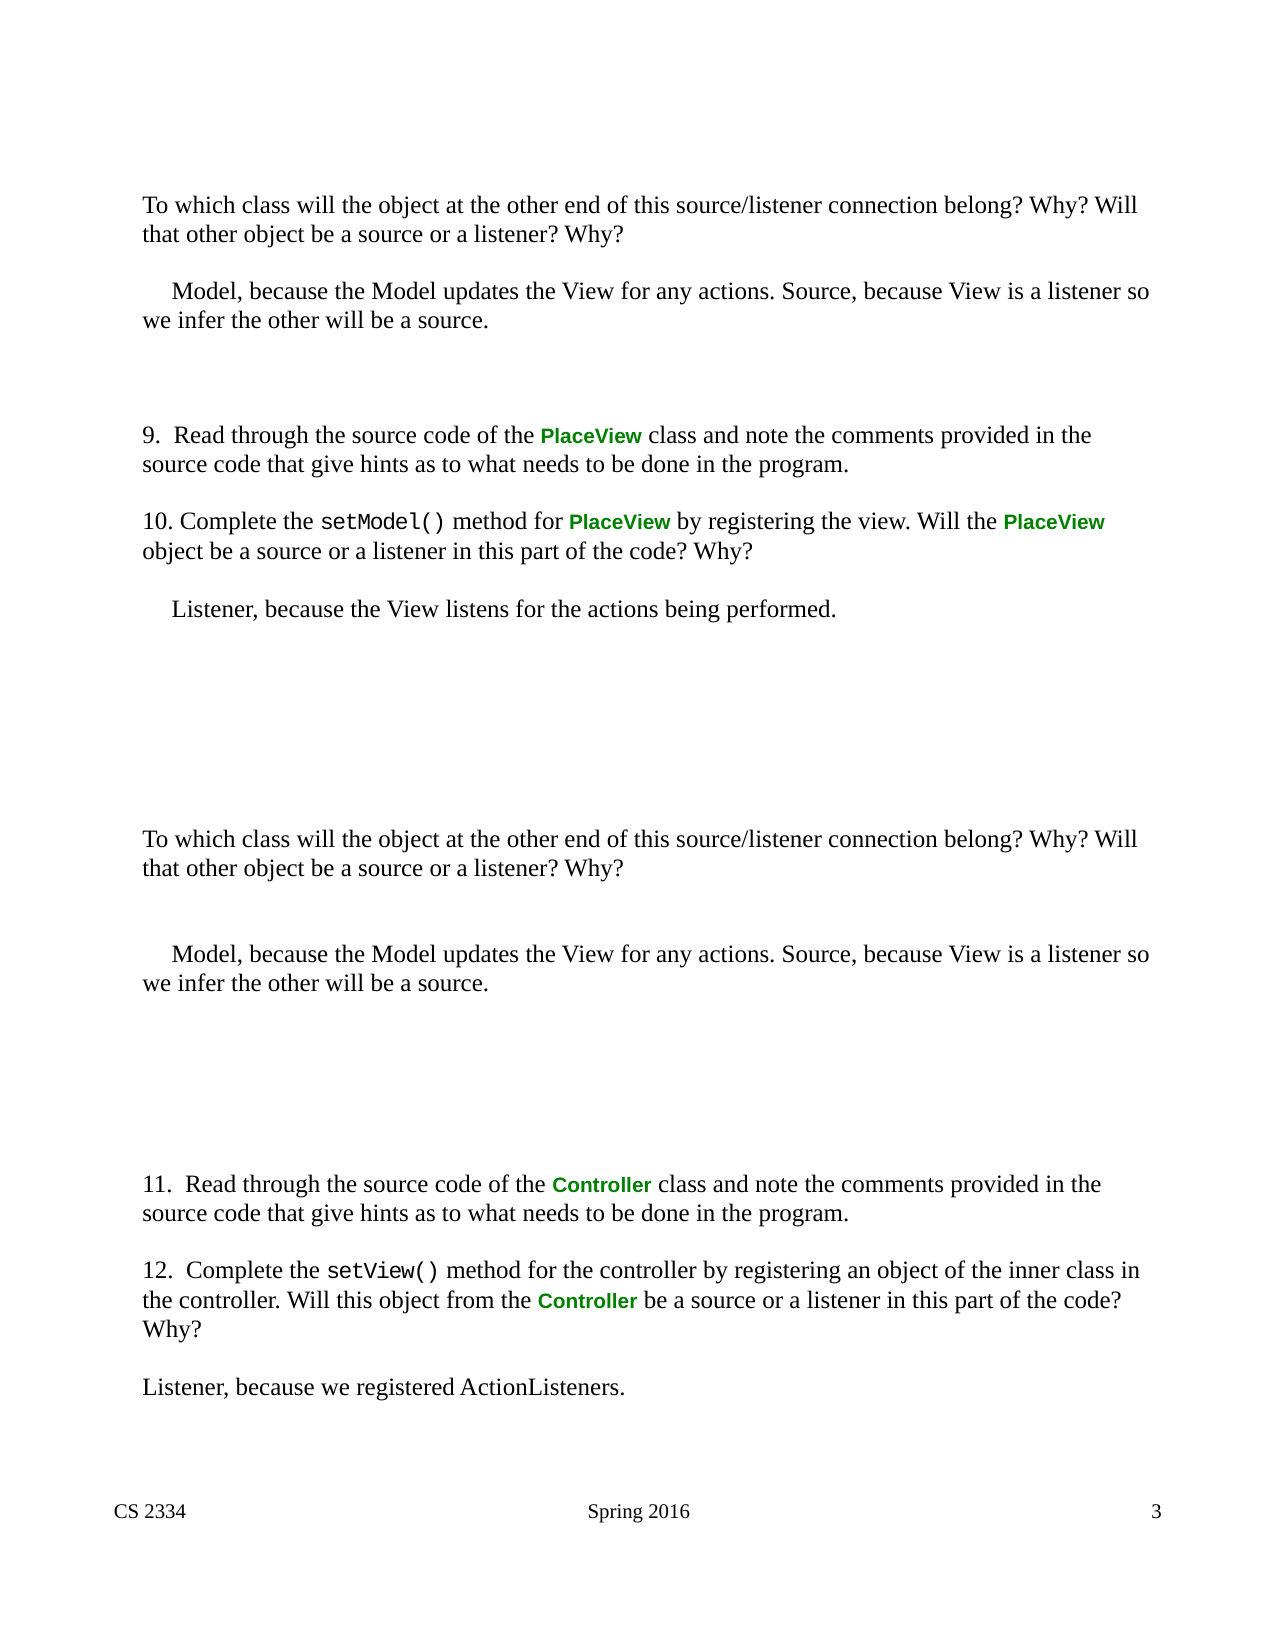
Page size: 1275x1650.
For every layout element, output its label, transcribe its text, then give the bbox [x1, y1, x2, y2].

list Read through the source code of the PlaceView class and note the comments provided in the source code that give hints as to what needs to be done in the program. [142, 420, 1162, 477]
text Listener, because we registered ActionListeners. [142, 1372, 1162, 1400]
list Complete the setView() method for the controller by registering an object of the inner class in the controller. Will this object from the Controller be a source or a listener in this part of the code? Why? [142, 1255, 1162, 1343]
text Model, because the Model updates the View for any actions. Source, because View is a listener so we infer the other will be a source. [142, 276, 1162, 334]
text Model, because the Model updates the View for any actions. Source, because View is a listener so we infer the other will be a source. [142, 939, 1162, 996]
list Read through the source code of the Controller class and note the comments provided in the source code that give hints as to what needs to be done in the program. [142, 1169, 1162, 1226]
text that other object be a source or a listener? Why? [142, 853, 1162, 881]
text To which class will the object at the other end of this source/listener connection belong? Why? Will [142, 824, 1162, 853]
list Complete the setModel() method for PlaceView by registering the view. Will the PlaceView object be a source or a listener in this part of the code? Why? [142, 506, 1162, 565]
text that other object be a source or a listener? Why? [142, 219, 1162, 247]
text Listener, because the View listens for the actions being performed. [112, 594, 1162, 623]
text To which class will the object at the other end of this source/listener connection belong? Why? Will [142, 190, 1162, 219]
